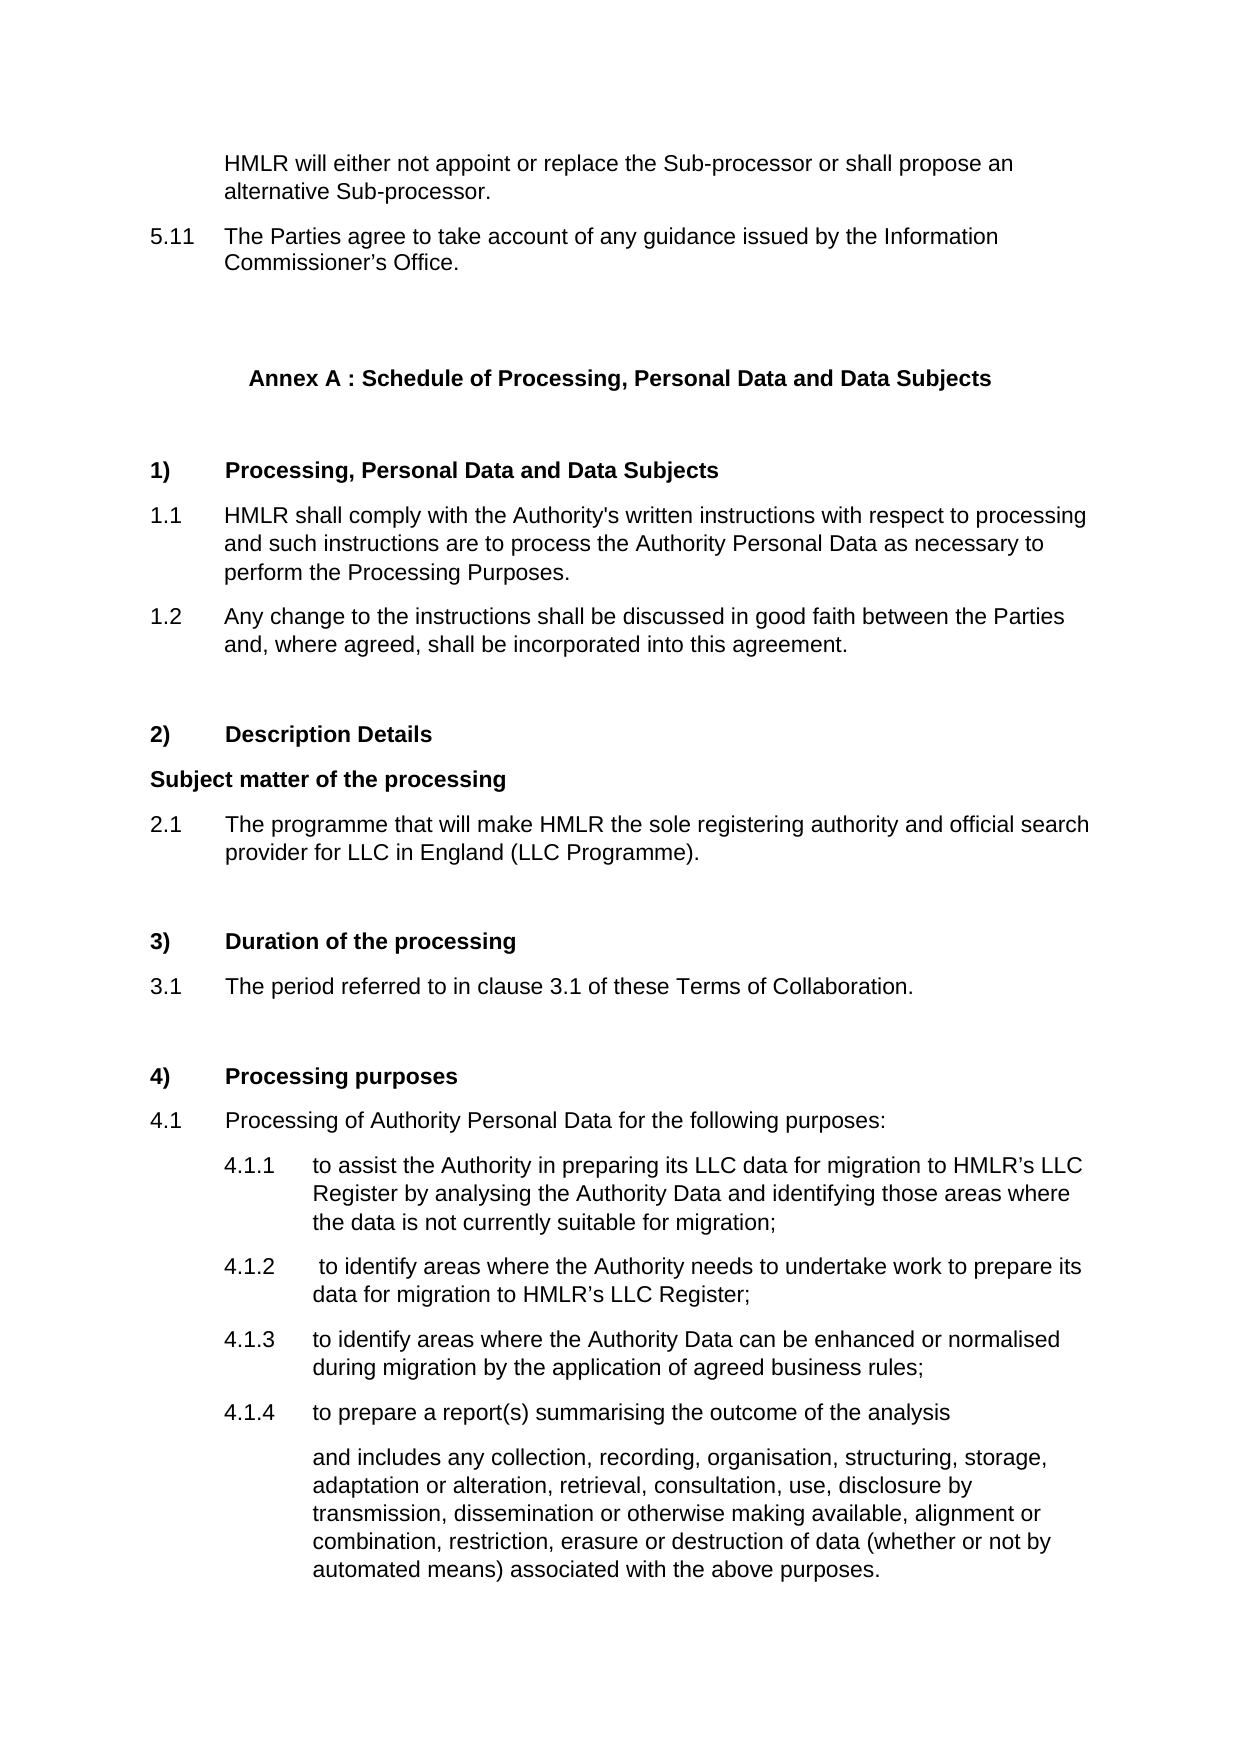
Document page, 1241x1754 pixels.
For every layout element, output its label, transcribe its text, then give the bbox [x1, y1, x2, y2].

text 4.1.2 to identify areas where the Authority needs to undertake work to prepare its data for migration to HMLR’s LLC Register; [224, 1253, 1090, 1308]
text 3) Duration of the processing [150, 928, 1090, 954]
text 4.1.3 to identify areas where the Authority Data can be enhanced or normalised during migration by the application of agreed business rules; [224, 1326, 1090, 1381]
text 3.1 The period referred to in clause 3.1 of these Terms of Collaboration. [150, 973, 1090, 999]
text 4) Processing purposes [150, 1063, 1090, 1089]
text 1.2 Any change to the instructions shall be discussed in good faith between the Parties and, where agreed, shall be incorporated into this agreement. [150, 603, 1090, 658]
text Commissioner’s Office. [224, 249, 1090, 276]
text 1.1 HMLR shall comply with the Authority's written instructions with respect to processing and such instructions are to process the Authority Personal Data as necessary to perform the Processing Purposes. [150, 502, 1090, 585]
text Annex A : Schedule of Processing, Personal Data and Data Subjects [150, 365, 1090, 392]
text 5.11 The Parties agree to take account of any guidance issued by the Information [150, 223, 1090, 249]
text HMLR will either not appoint or replace the Sub-processor or shall propose an alternative Sub-processor. [150, 150, 1090, 204]
text 1) Processing, Personal Data and Data Subjects [150, 457, 1090, 484]
text and includes any collection, recording, organisation, structuring, storage, adaptation or alteration, retrieval, consultation, use, disclosure by transmission, dissemination or otherwise making available, alignment or combination, restriction, erasure or destruction of data (whether or not by automated means) associated with the above purposes. [312, 1444, 1090, 1583]
text 4.1 Processing of Authority Personal Data for the following purposes: [150, 1107, 1090, 1134]
text 2.1 The programme that will make HMLR the sole registering authority and official search provider for LLC in England (LLC Programme). [150, 811, 1090, 865]
text 4.1.4 to prepare a report(s) summarising the outcome of the analysis [224, 1399, 1090, 1425]
text 2) Description Details [150, 721, 1090, 747]
text 4.1.1 to assist the Authority in preparing its LLC data for migration to HMLR’s LLC Register by analysing the Authority Data and identifying those areas where the data is not currently suitable for migration; [224, 1152, 1090, 1235]
text Subject matter of the processing [150, 766, 1090, 792]
